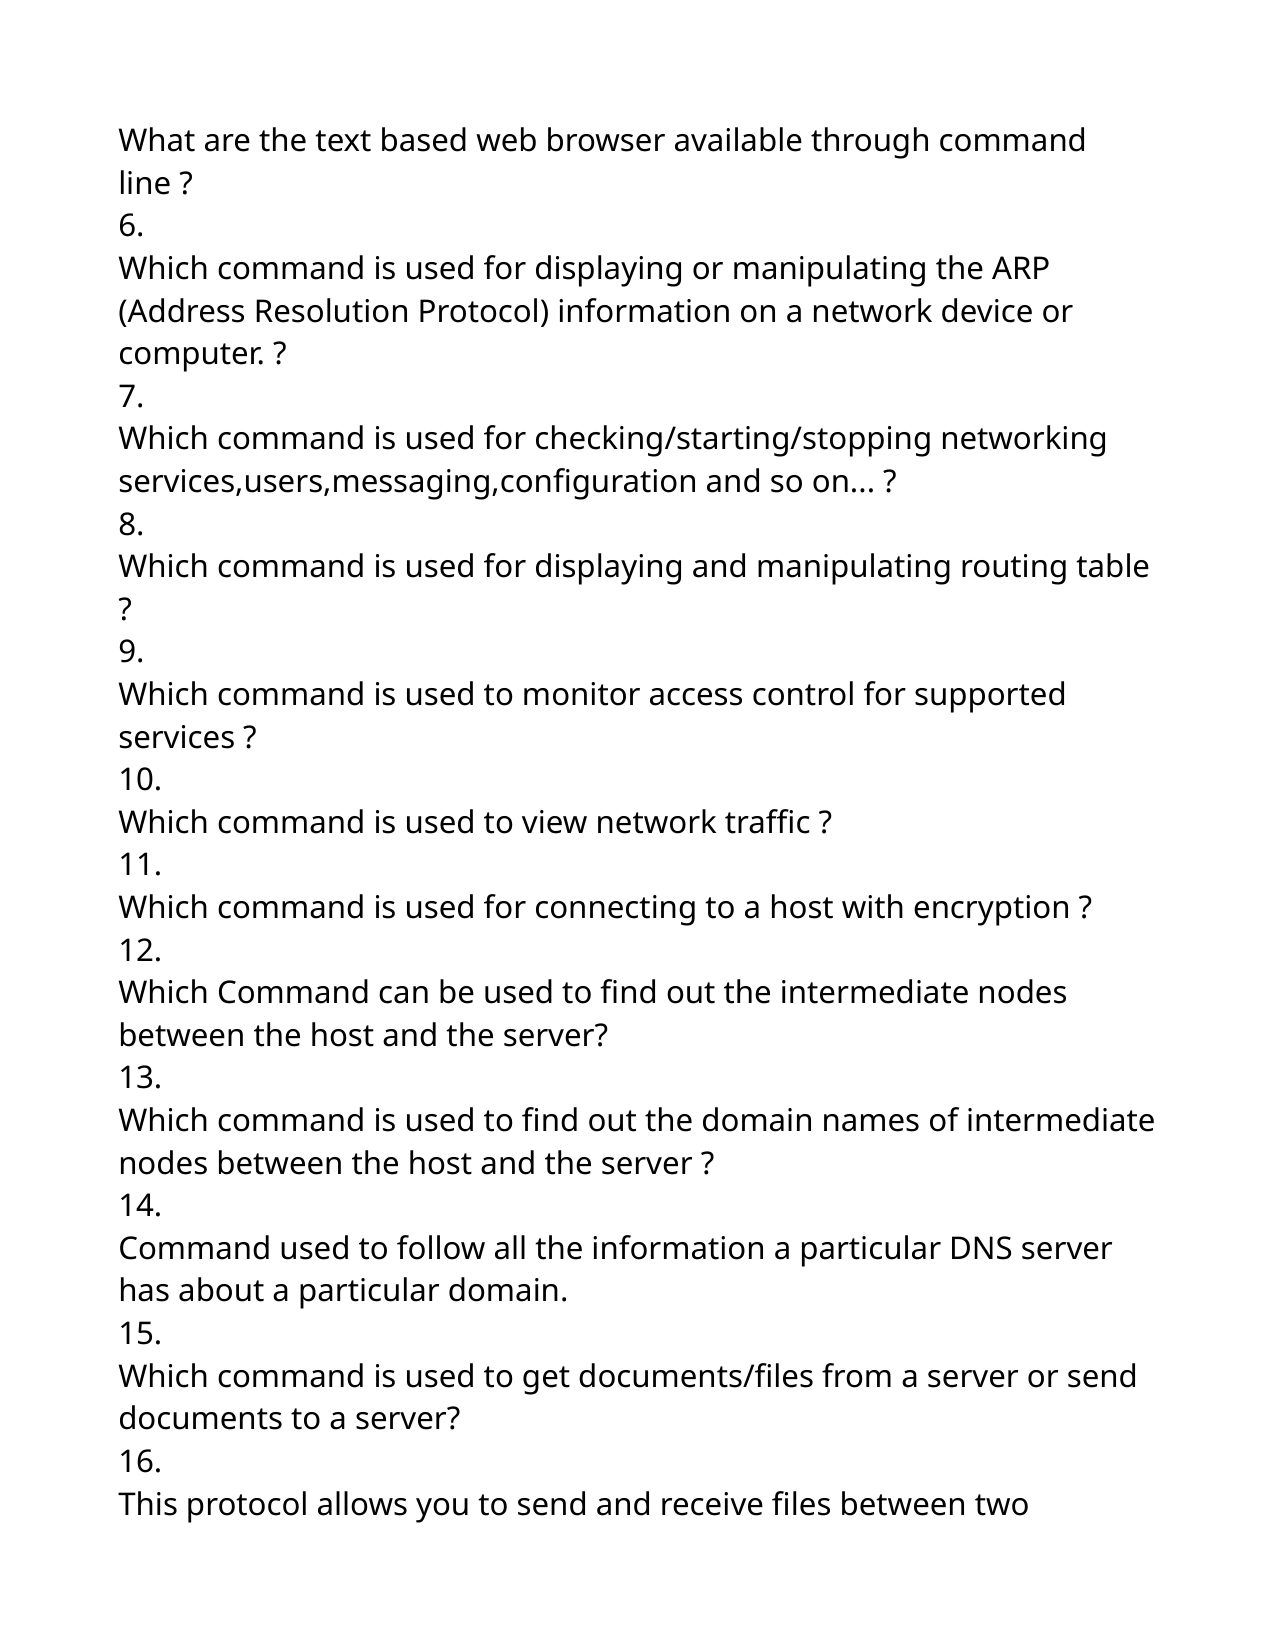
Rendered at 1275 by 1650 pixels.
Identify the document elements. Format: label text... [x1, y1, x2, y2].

text This protocol allows you to send and receive files between two [118, 1481, 1157, 1524]
text 9. [118, 629, 1157, 672]
text 15. [118, 1311, 1157, 1354]
text Which command is used for checking/starting/stopping networking services,users,messaging,configuration and so on... ? [118, 416, 1157, 502]
text Which command is used for displaying or manipulating the ARP (Address Resolution Protocol) information on a network device or computer. ? [118, 246, 1157, 374]
text Which command is used for displaying and manipulating routing table ? [118, 544, 1157, 629]
text Which Command can be used to find out the intermediate nodes between the host and the server? [118, 970, 1157, 1055]
text Which command is used for connecting to a host with encryption ? [118, 885, 1157, 928]
text 6. [118, 203, 1157, 246]
text 10. [118, 757, 1157, 800]
text 7. [118, 374, 1157, 416]
text What are the text based web browser available through command line ? [118, 118, 1157, 203]
text 11. [118, 842, 1157, 885]
text Which command is used to monitor access control for supported services ? [118, 672, 1157, 757]
text Which command is used to view network traffic ? [118, 800, 1157, 842]
text 16. [118, 1439, 1157, 1481]
text Which command is used to get documents/files from a server or send documents to a server? [118, 1354, 1157, 1439]
text 8. [118, 502, 1157, 544]
text 13. [118, 1055, 1157, 1098]
text Which command is used to find out the domain names of intermediate nodes between the host and the server ? [118, 1098, 1157, 1183]
text 12. [118, 928, 1157, 970]
text 14. [118, 1183, 1157, 1226]
text Command used to follow all the information a particular DNS server has about a particular domain. [118, 1226, 1157, 1311]
